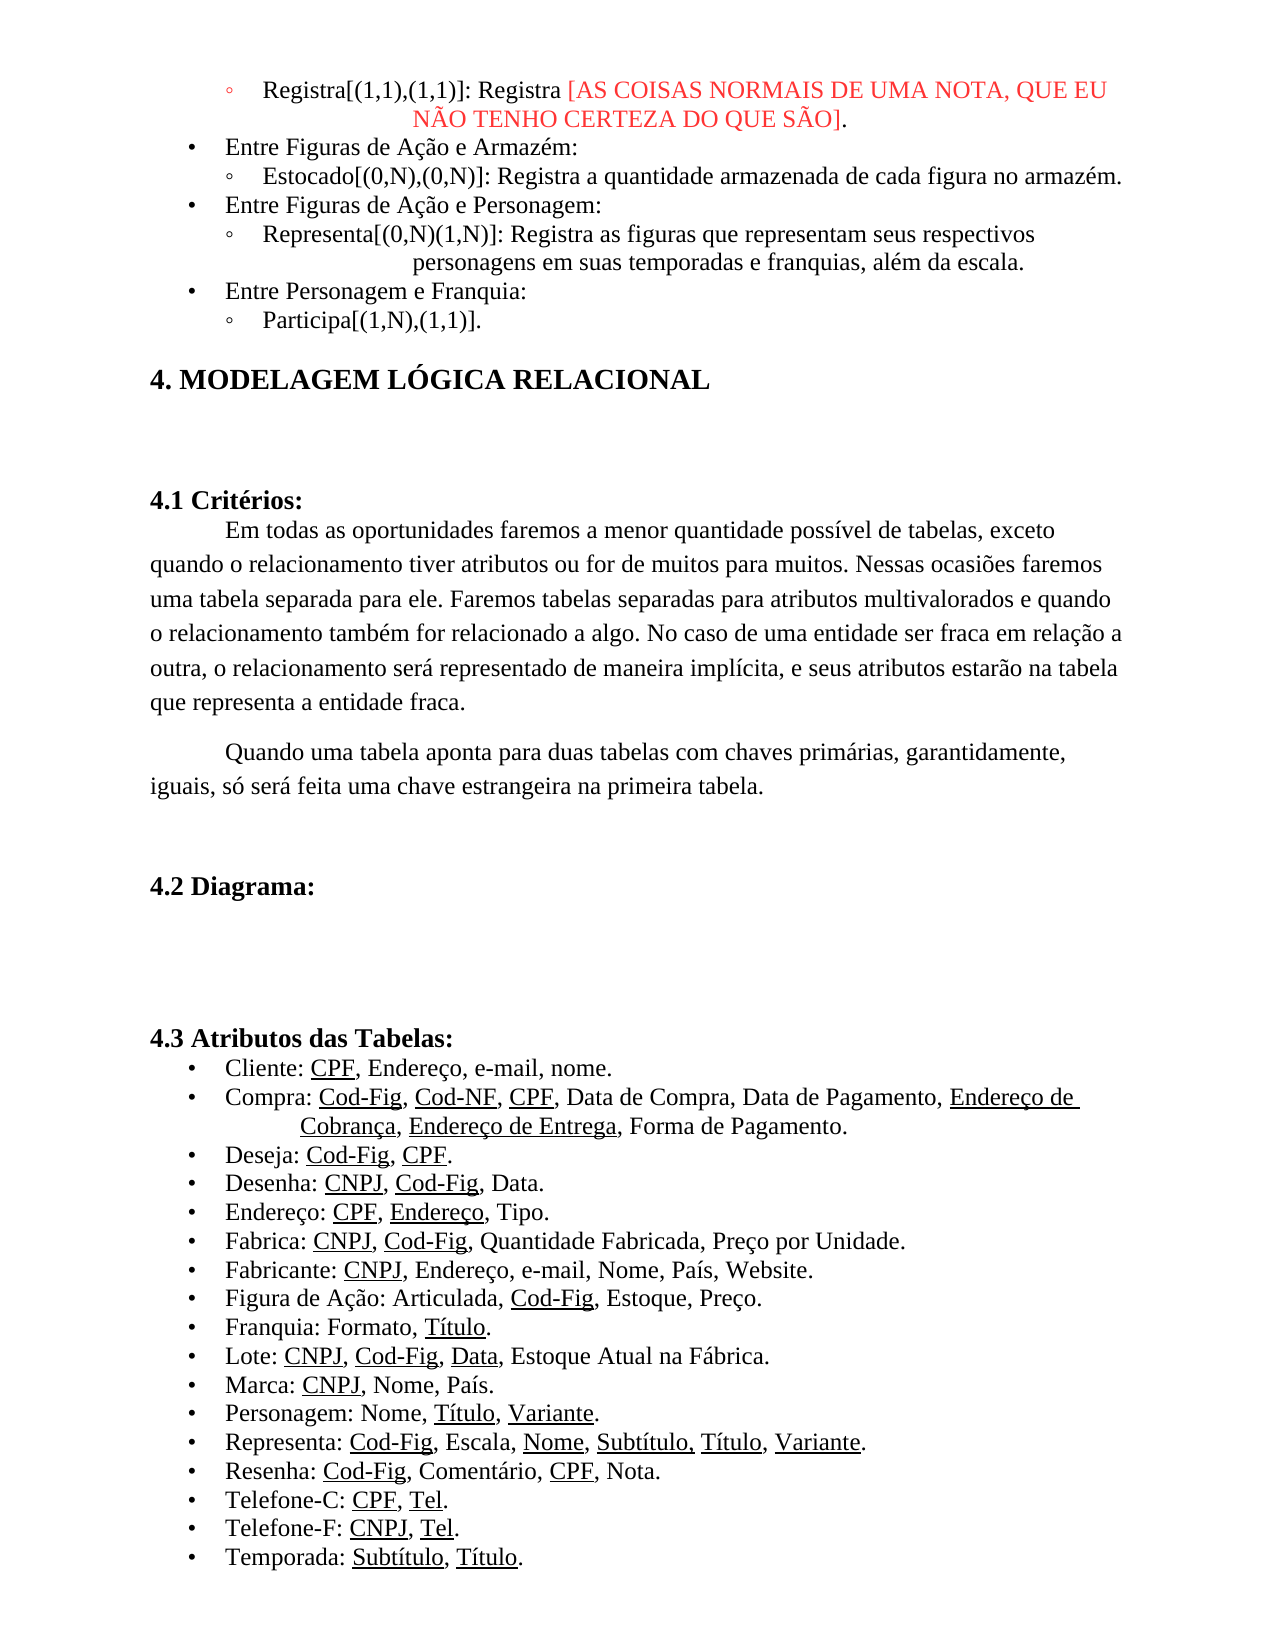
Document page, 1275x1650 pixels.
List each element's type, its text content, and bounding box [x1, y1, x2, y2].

list Participa[(1,N),(1,1)]. [225, 305, 1125, 334]
list Figura de Ação: Articulada, Cod-Fig, Estoque, Preço. [187, 1283, 1125, 1312]
list Telefone-F: CNPJ, Tel. [187, 1513, 1125, 1542]
list Entre Personagem e Franquia: [187, 276, 1125, 305]
list Personagem: Nome, Título, Variante. [187, 1398, 1125, 1427]
list Marca: CNPJ, Nome, País. [187, 1370, 1125, 1398]
list Cliente: CPF, Endereço, e-mail, nome. [187, 1053, 1125, 1082]
list Representa[(0,N)(1,N)]: Registra as figuras que representam seus respectivos personagens em suas temporadas e franquias, além da escala. [225, 219, 1125, 276]
text 4.2 Diagrama: [150, 870, 1125, 901]
list Franquia: Formato, Título. [187, 1312, 1125, 1341]
list Fabrica: CNPJ, Cod-Fig, Quantidade Fabricada, Preço por Unidade. [187, 1226, 1125, 1255]
list Lote: CNPJ, Cod-Fig, Data, Estoque Atual na Fábrica. [187, 1341, 1125, 1370]
list Resenha: Cod-Fig, Comentário, CPF, Nota. [187, 1456, 1125, 1485]
list Fabricante: CNPJ, Endereço, e-mail, Nome, País, Website. [187, 1255, 1125, 1283]
text 4. MODELAGEM LÓGICA RELACIONAL [150, 362, 1125, 396]
text 4.3 Atributos das Tabelas: [150, 1022, 1125, 1053]
list Compra: Cod-Fig, Cod-NF, CPF, Data de Compra, Data de Pagamento, Endereço de Cobrança, Endereço de Entrega, Forma de Pagamento. [187, 1082, 1125, 1140]
list Representa: Cod-Fig, Escala, Nome, Subtítulo, Título, Variante. [187, 1427, 1125, 1456]
list Estocado[(0,N),(0,N)]: Registra a quantidade armazenada de cada figura no armazém. [225, 161, 1125, 190]
text 4.1 Critérios: [150, 484, 1125, 515]
list Entre Figuras de Ação e Armazém: [187, 132, 1125, 161]
list Deseja: Cod-Fig, CPF. [187, 1140, 1125, 1168]
text Quando uma tabela aponta para duas tabelas com chaves primárias, garantidamente, iguais, só será feita uma chave estrangeira na primeira tabela. [150, 737, 1125, 800]
list Registra[(1,1),(1,1)]: Registra [AS COISAS NORMAIS DE UMA NOTA, QUE EU NÃO TENHO CERTEZA DO QUE SÃO]. [225, 75, 1125, 132]
list Desenha: CNPJ, Cod-Fig, Data. [187, 1168, 1125, 1197]
list Endereço: CPF, Endereço, Tipo. [187, 1197, 1125, 1226]
list Telefone-C: CPF, Tel. [187, 1485, 1125, 1513]
list Entre Figuras de Ação e Personagem: [187, 190, 1125, 219]
list Temporada: Subtítulo, Título. [187, 1542, 1125, 1571]
text Em todas as oportunidades faremos a menor quantidade possível de tabelas, exceto quando o relacionamento tiver atributos ou for de muitos para muitos. Nessas ocasiões faremos uma tabela separada para ele. Faremos tabelas separadas para atributos multivalorados e quando o relacionamento também for relacionado a algo. No caso de uma entidade ser fraca em relação a outra, o relacionamento será representado de maneira implícita, e seus atributos estarão na tabela que representa a entidade fraca. [150, 515, 1125, 716]
